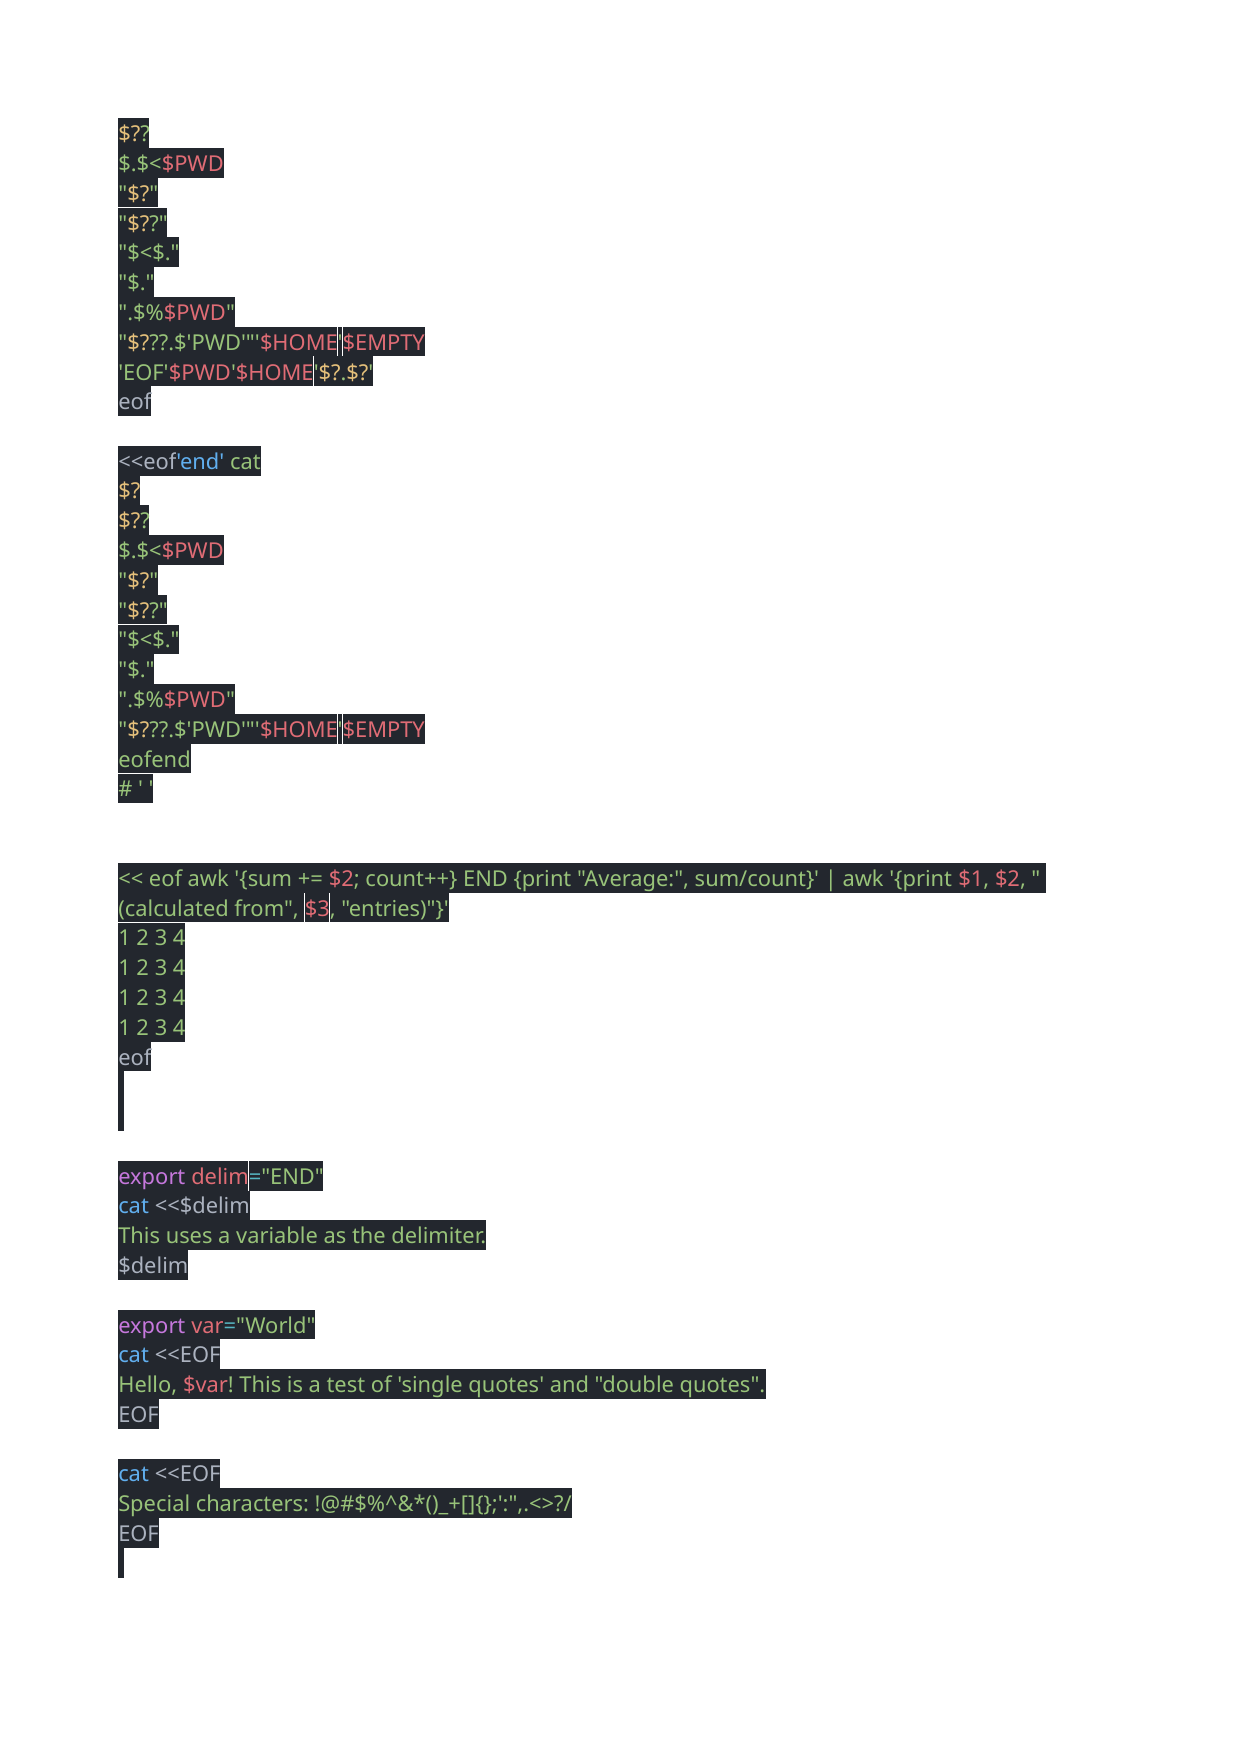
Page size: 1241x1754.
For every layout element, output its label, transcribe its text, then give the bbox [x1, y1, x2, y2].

text eofend [118, 744, 1122, 773]
text $?? [118, 505, 1122, 535]
text "$??" [118, 207, 1122, 237]
text ".$%$PWD" [118, 684, 1122, 714]
text Hello, $var! This is a test of 'single quotes' and "double quotes". [118, 1369, 1122, 1399]
text "$???.$'PWD'"'$HOME'$EMPTY [118, 714, 1122, 744]
text $? [118, 476, 1122, 505]
text "$." [118, 267, 1122, 297]
text $.$<$PWD [118, 148, 1122, 178]
text <<eof'end' cat [118, 446, 1122, 476]
text $.$<$PWD [118, 535, 1122, 565]
text "$??" [118, 595, 1122, 624]
text $?? [118, 118, 1122, 148]
text "$." [118, 654, 1122, 684]
text eof [118, 386, 1122, 416]
text cat <<EOF [118, 1458, 1122, 1488]
text 1 2 3 4 [118, 1012, 1122, 1042]
text 1 2 3 4 [118, 922, 1122, 952]
text "$<$." [118, 624, 1122, 654]
text "$???.$'PWD'"'$HOME'$EMPTY [118, 327, 1122, 356]
text Special characters: !@#$%^&*()_+[]{};':",.<>?/ [118, 1488, 1122, 1518]
text export var="World" [118, 1309, 1122, 1339]
text << eof awk '{sum += $2; count++} END {print "Average:", sum/count}' | awk '{print $1, $2, " (calculated from", $3, "entries)"}' [118, 863, 1122, 922]
text "$<$." [118, 237, 1122, 267]
text 1 2 3 4 [118, 952, 1122, 982]
text EOF [118, 1518, 1122, 1548]
text cat <<$delim [118, 1191, 1122, 1220]
text EOF [118, 1399, 1122, 1429]
text $delim [118, 1250, 1122, 1280]
text 1 2 3 4 [118, 982, 1122, 1012]
text cat <<EOF [118, 1339, 1122, 1369]
text "$?" [118, 178, 1122, 207]
text export delim="END" [118, 1161, 1122, 1191]
text This uses a variable as the delimiter. [118, 1220, 1122, 1250]
text # ' ' [118, 773, 1122, 803]
text "$?" [118, 565, 1122, 595]
text 'EOF'$PWD'$HOME'$?.$?' [118, 356, 1122, 386]
text ".$%$PWD" [118, 297, 1122, 327]
text eof [118, 1042, 1122, 1071]
